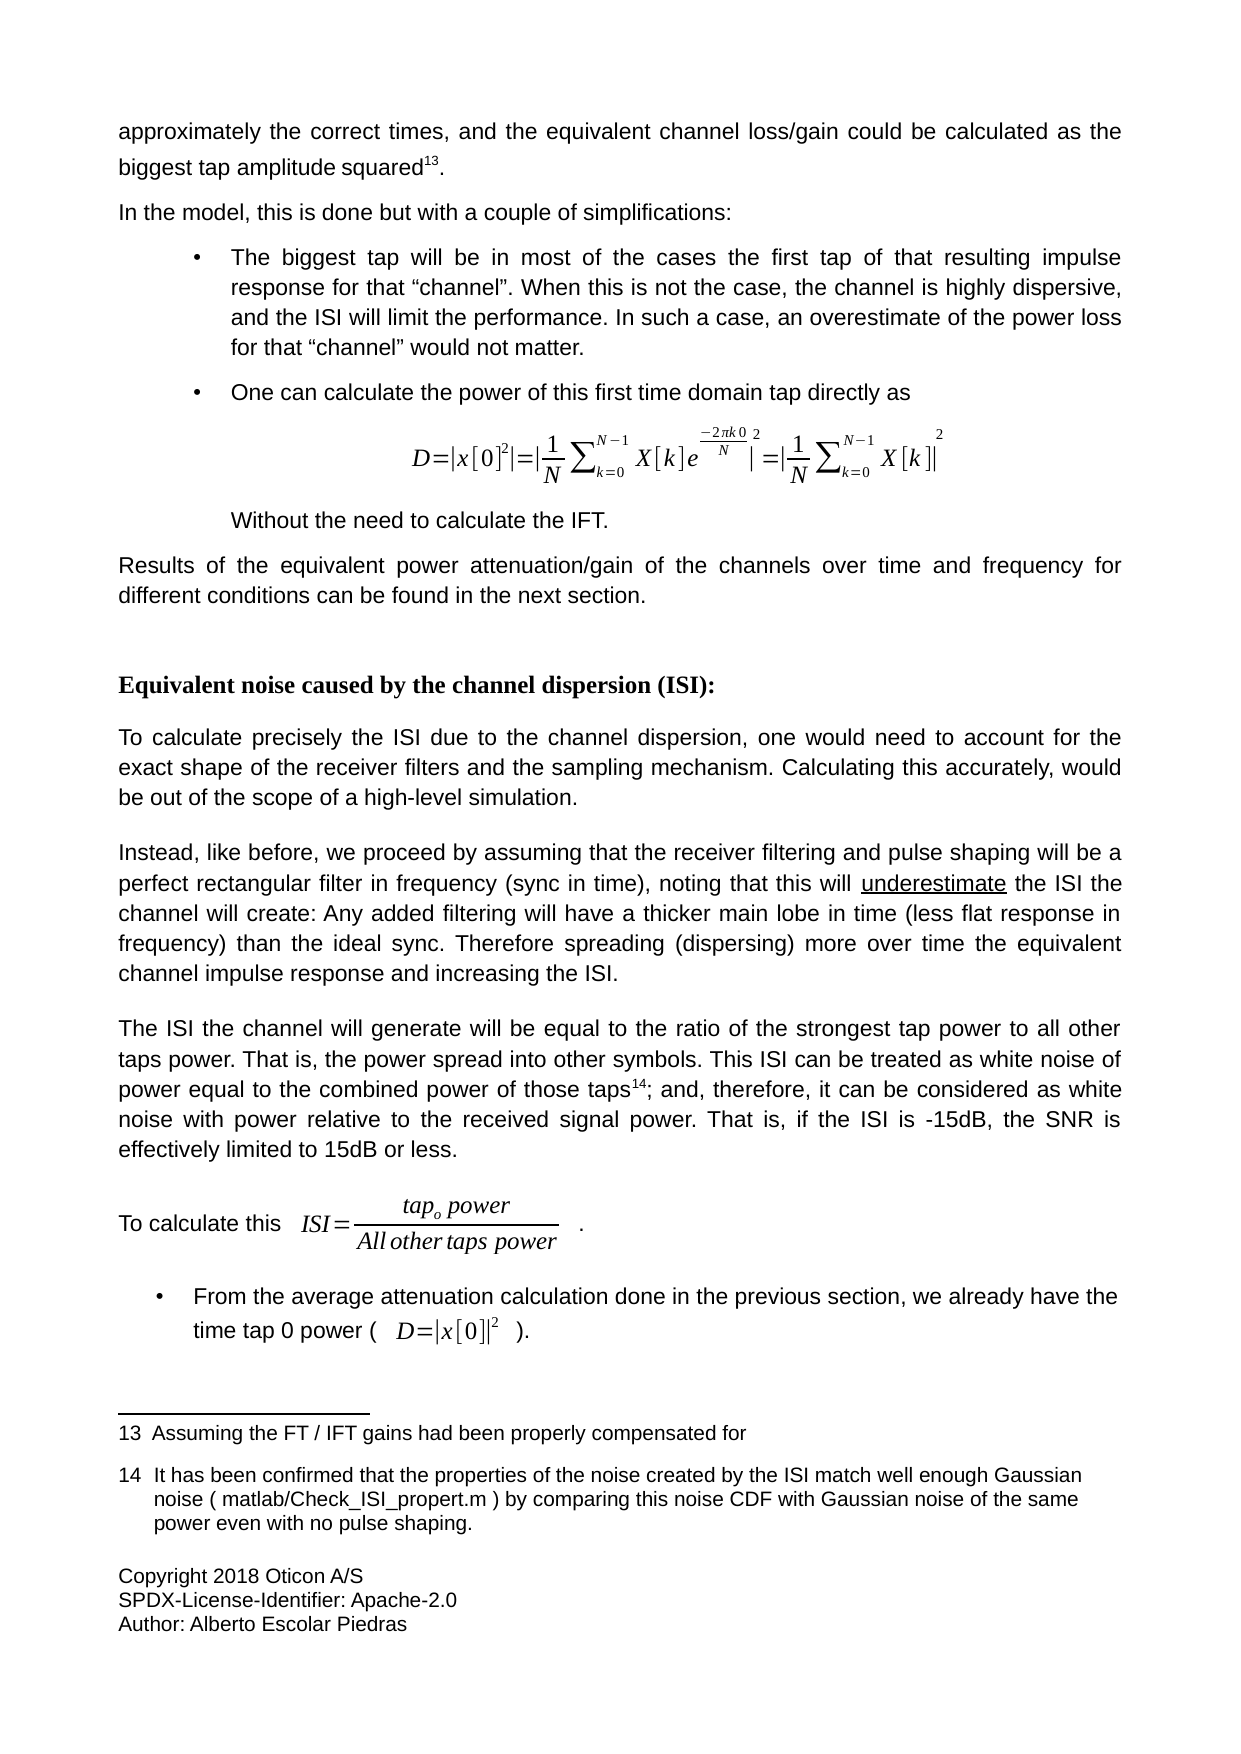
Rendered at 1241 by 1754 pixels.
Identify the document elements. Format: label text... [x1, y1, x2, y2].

subtitle Instead, like before, we proceed by assuming that the receiver filtering and pulse shaping will be a perfect rectangular filter in frequency (sync in time), noting that this will underestimate the ISI the channel will create: Any added filtering will have a thicker main lobe in time (less flat response in frequency) than the ideal sync. Therefore spreading (dispersing) more over time the equivalent channel impulse response and increasing the ISI. [118, 839, 1123, 986]
subtitle To calculate precisely the ISI due to the channel dispersion, one would need to account for the exact shape of the receiver filters and the sampling mechanism. Calculating this accurately, would be out of the scope of a high-level simulation. [118, 724, 1123, 810]
list Without the need to calculate the IFT. [193, 507, 1123, 534]
list One can calculate the power of this first time domain tap directly as [193, 379, 1123, 406]
list The biggest tap will be in most of the cases the first tap of that resulting impulse response for that “channel”. When this is not the case, the channel is highly dispersive, and the ISI will limit the performance. In such a case, an overestimate of the power loss for that “channel” would not matter. [193, 244, 1123, 361]
subtitle Equivalent noise caused by the channel dispersion (ISI): [118, 670, 1123, 699]
subtitle To calculate this. [118, 1191, 1123, 1254]
text Results of the equivalent power attenuation/gain of the channels over time and frequency for different conditions can be found in the next section. [118, 552, 1123, 609]
text It has been confirmed that the properties of the noise created by the ISI match well enough Gaussian noise ( matlab/Check_ISI_propert.m ) by comparing this noise CDF with Gaussian noise of the same power even with no pulse shaping. [118, 1463, 1123, 1534]
subtitle From the average attenuation calculation done in the previous section, we already have the time tap 0 power (). [156, 1283, 1123, 1346]
subtitle The ISI the channel will generate will be equal to the ratio of the strongest tap power to all other taps power. That is, the power spread into other symbols. This ISI can be treated as white noise of power equal to the combined power of those taps; and, therefore, it can be considered as white noise with power relative to the received signal power. That is, if the ISI is -15dB, the SNR is effectively limited to 15dB or less. [118, 1015, 1123, 1162]
text Assuming the FT / IFT gains had been properly compensated for [118, 1421, 1123, 1444]
text In the model, this is done but with a couple of simplifications: [118, 199, 1123, 225]
text approximately the correct times, and the equivalent channel loss/gain could be calculated as the biggest tap amplitude squared. [118, 118, 1123, 180]
